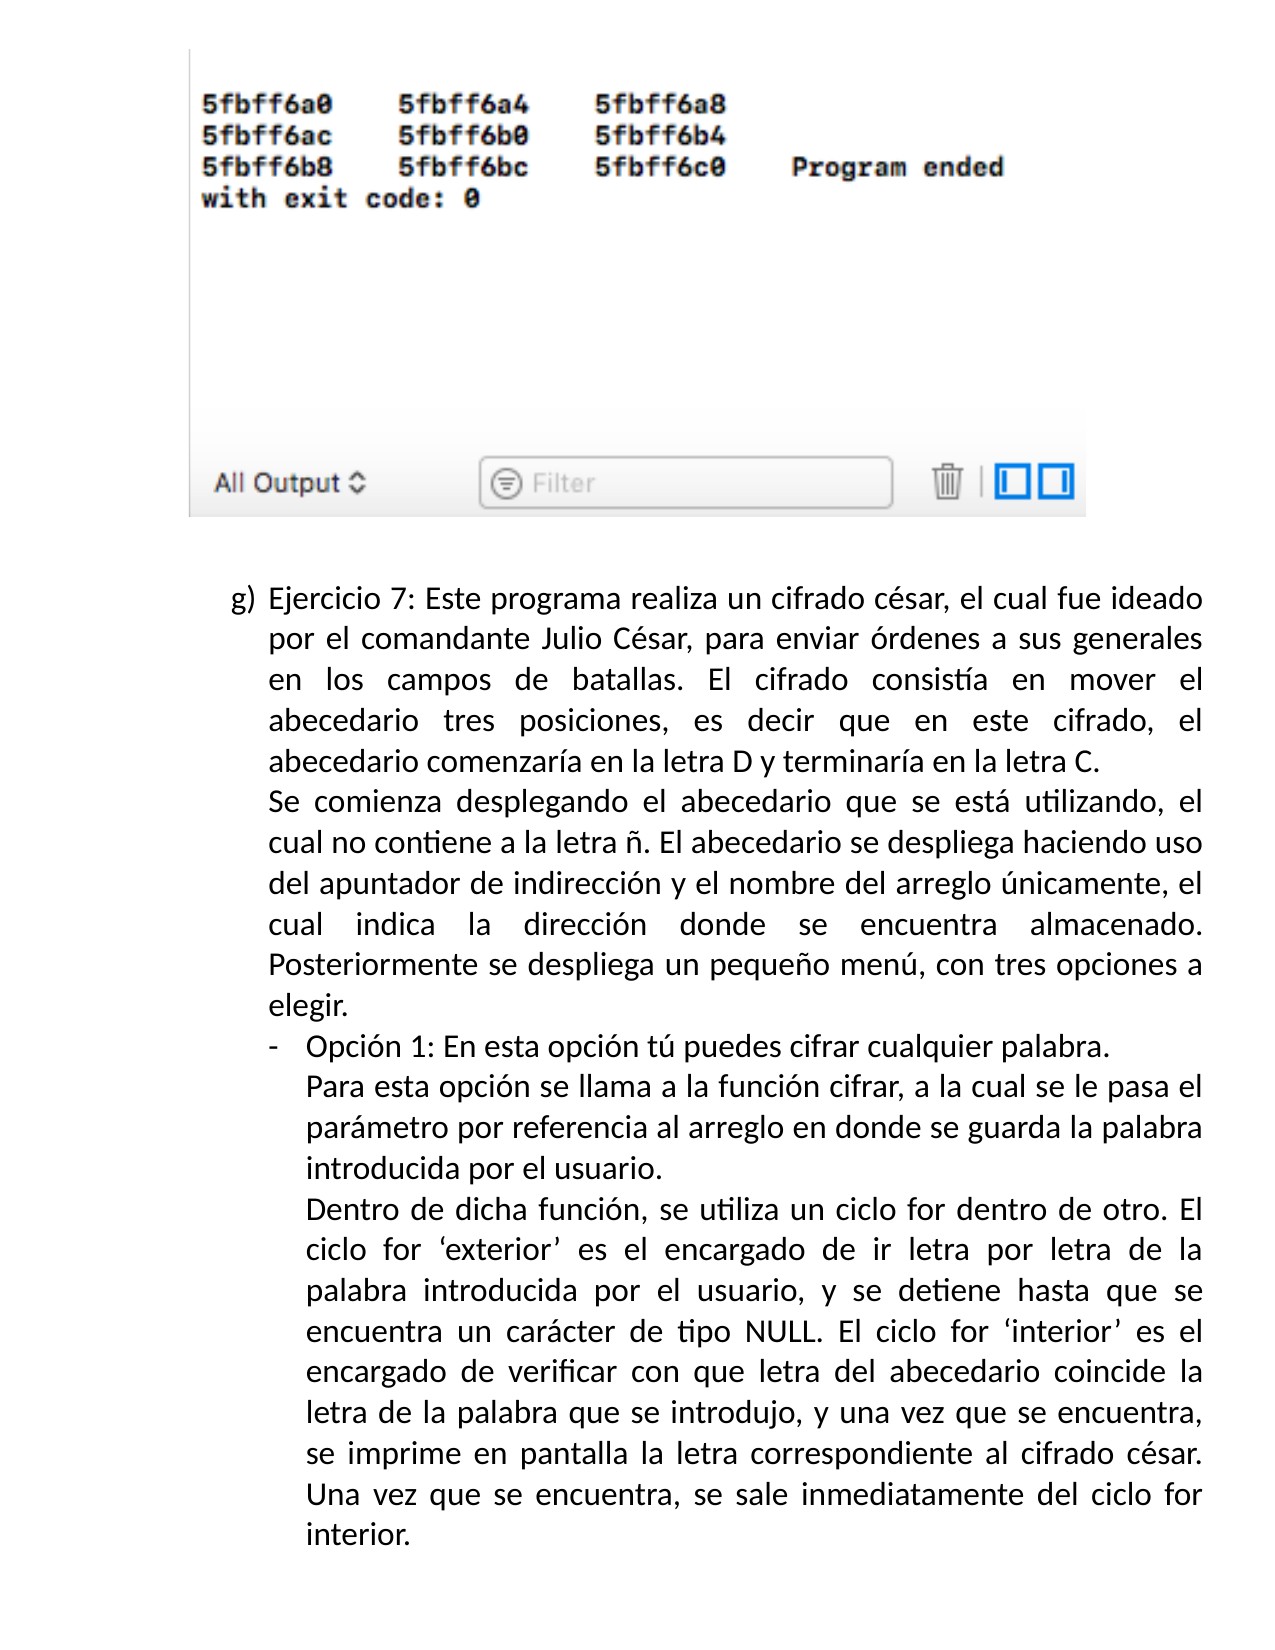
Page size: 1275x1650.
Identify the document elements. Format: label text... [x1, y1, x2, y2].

list Ejercicio 7: Este programa realiza un cifrado césar, el cual fue ideado por el comandante Julio César, para enviar órdenes a sus generales en los campos de batallas. El cifrado consistía en mover el abecedario tres posiciones, es decir que en este cifrado, el abecedario comenzaría en la letra D y terminaría en la letra C. [231, 577, 1205, 780]
list Se comienza desplegando el abecedario que se está utilizando, el cual no contiene a la letra ñ. El abecedario se despliega haciendo uso del apuntador de indirección y el nombre del arreglo únicamente, el cual indica la dirección donde se encuentra almacenado. Posteriormente se despliega un pequeño menú, con tres opciones a elegir. [268, 780, 1205, 1025]
list Para esta opción se llama a la función cifrar, a la cual se le pasa el parámetro por referencia al arreglo en donde se guarda la palabra introducida por el usuario. [306, 1065, 1205, 1188]
list Dentro de dicha función, se utiliza un ciclo for dentro de otro. El ciclo for ‘exterior’ es el encargado de ir letra por letra de la palabra introducida por el usuario, y se detiene hasta que se encuentra un carácter de tipo NULL. El ciclo for ‘interior’ es el encargado de verificar con que letra del abecedario coincide la letra de la palabra que se introdujo, y una vez que se encuentra, se imprime en pantalla la letra correspondiente al cifrado césar. Una vez que se encuentra, se sale inmediatamente del ciclo for interior. [306, 1188, 1205, 1554]
list Opción 1: En esta opción tú puedes cifrar cualquier palabra. [268, 1025, 1205, 1065]
